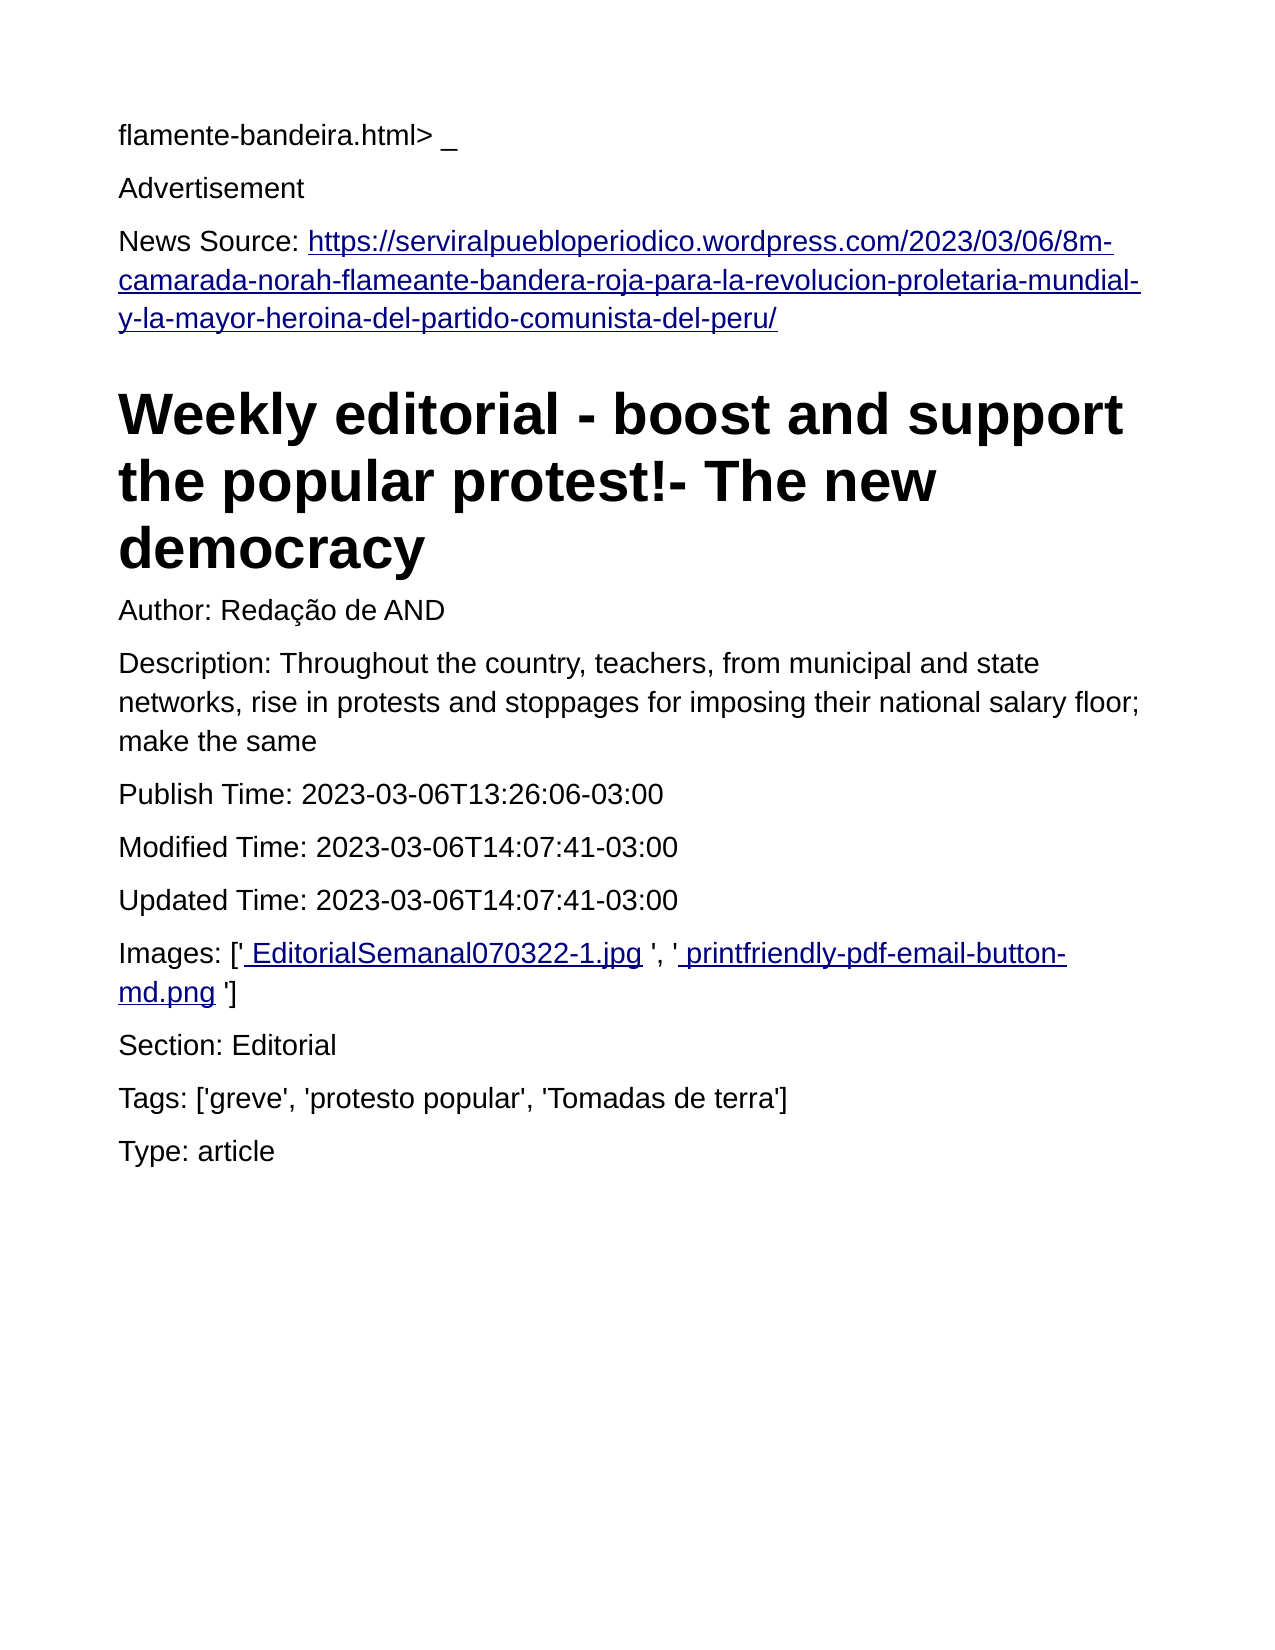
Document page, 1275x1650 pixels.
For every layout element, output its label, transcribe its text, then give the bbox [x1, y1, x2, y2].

text Tags: ['greve', 'protesto popular', 'Tomadas de terra'] [118, 1081, 1157, 1114]
text Author: Redação de AND [118, 593, 1157, 627]
text Modified Time: 2023-03-06T14:07:41-03:00 [118, 830, 1157, 863]
text Description: Throughout the country, teachers, from municipal and state networks, rise in protests and stoppages for imposing their national salary floor; make the same [118, 646, 1157, 757]
text Images: [' EditorialSemanal070322-1.jpg ', ' printfriendly-pdf-email-button-md.png '] [118, 936, 1157, 1008]
text Type: article [118, 1134, 1157, 1167]
text Updated Time: 2023-03-06T14:07:41-03:00 [118, 883, 1157, 916]
text Publish Time: 2023-03-06T13:26:06-03:00 [118, 777, 1157, 810]
subtitle Weekly editorial - boost and support the popular protest!- The new democracy [118, 379, 1157, 581]
text Section: Editorial [118, 1028, 1157, 1061]
text News Source: https://serviralpuebloperiodico.wordpress.com/2023/03/06/8m-camarada-norah-flameante-bandera-roja-para-la-revolucion-proletaria-mundial-y-la-mayor-heroina-del-partido-comunista-del-peru/ [118, 224, 1157, 335]
text flamente-bandeira.html> _ [118, 118, 1157, 152]
text Advertisement [118, 171, 1157, 205]
